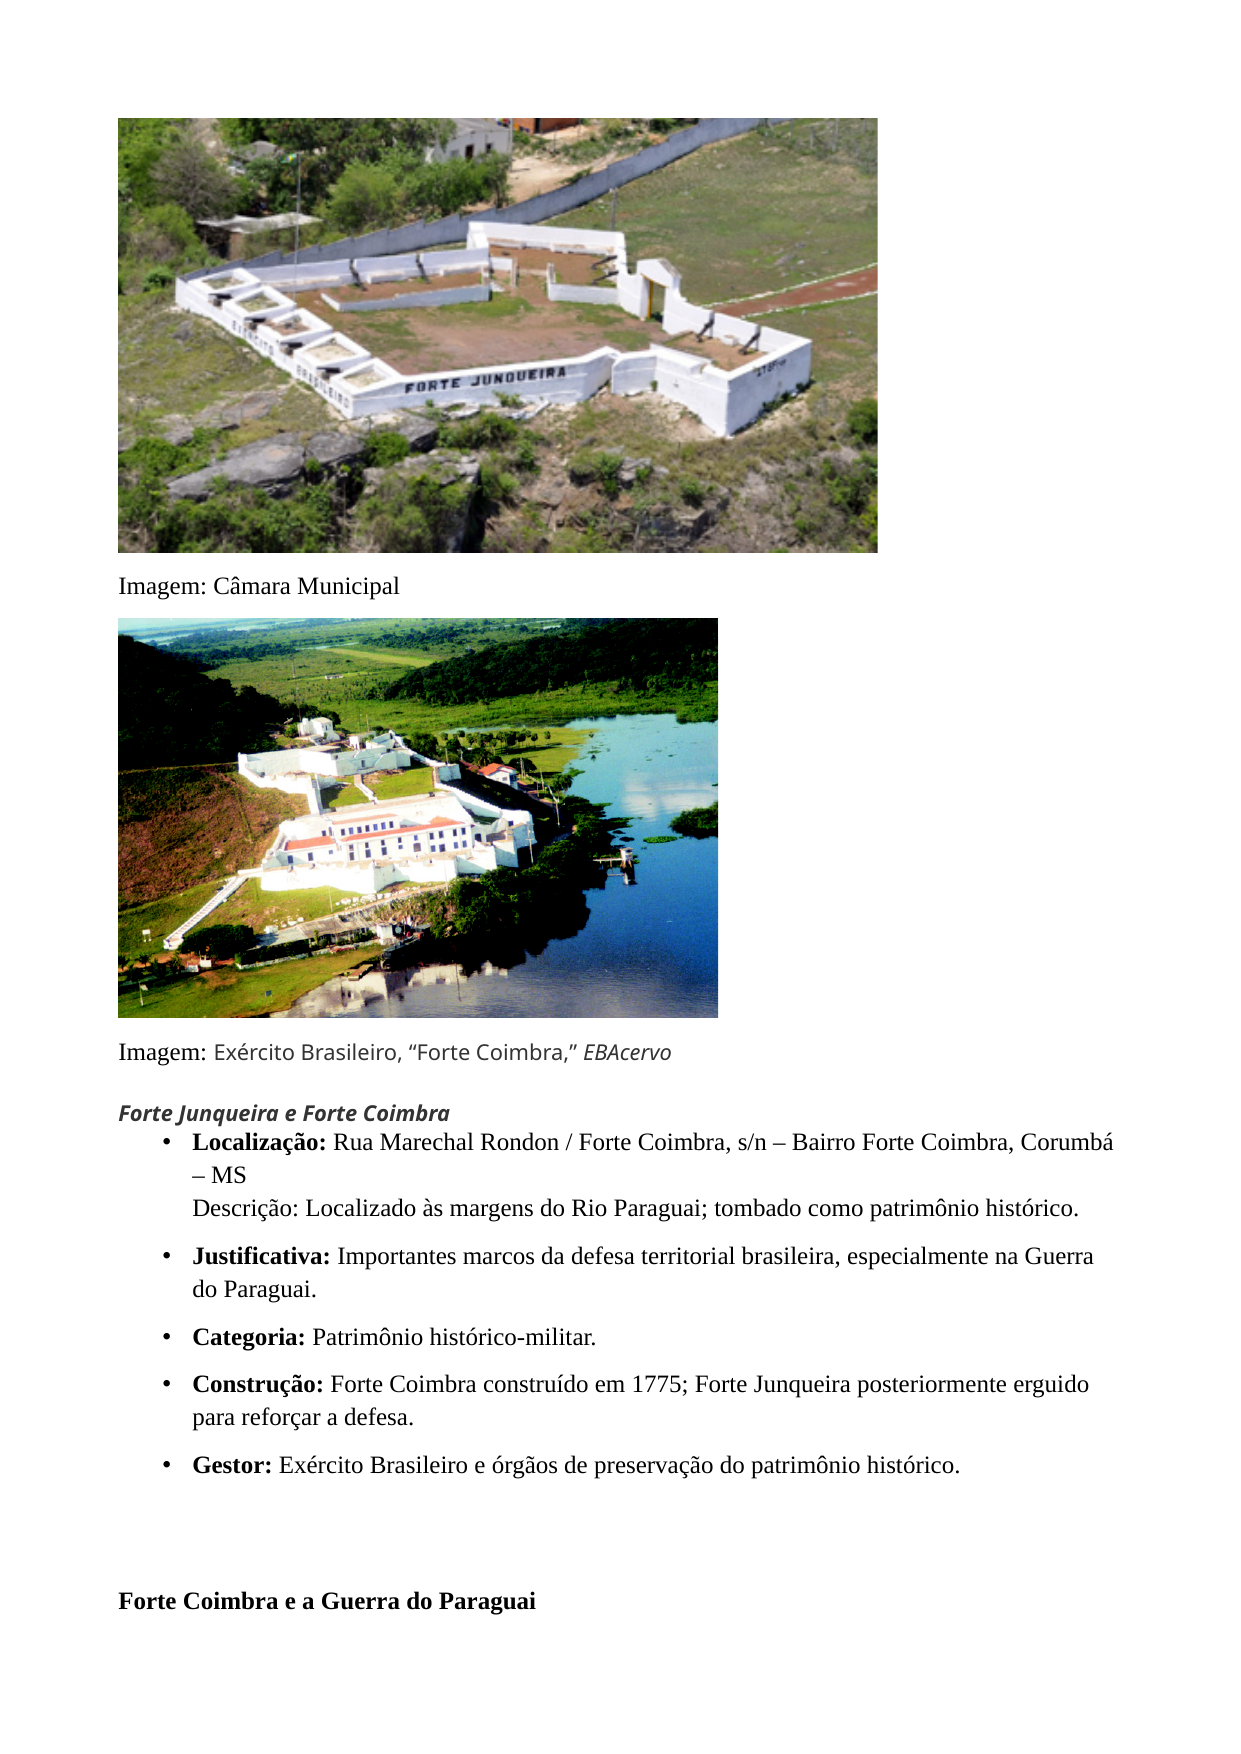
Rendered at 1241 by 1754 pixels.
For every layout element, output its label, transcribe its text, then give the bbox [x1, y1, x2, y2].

list Construção: Forte Coimbra construído em 1775; Forte Junqueira posteriormente erguido para reforçar a defesa. [162, 1369, 1122, 1431]
picture [118, 618, 719, 1018]
text Imagem: Exército Brasileiro, “Forte Coimbra,” EBAcervo [118, 1036, 1122, 1066]
text Forte Coimbra e a Guerra do Paraguai [118, 1586, 1122, 1615]
picture [118, 118, 878, 553]
list Gestor: Exército Brasileiro e órgãos de preservação do patrimônio histórico. [162, 1450, 1122, 1479]
subtitle Forte Junqueira e Forte Coimbra [118, 1098, 1122, 1127]
list Localização: Rua Marechal Rondon / Forte Coimbra, s/n – Bairro Forte Coimbra, Corumbá – MS Descrição: Localizado às margens do Rio Paraguai; tombado como patrimônio histórico. [162, 1127, 1122, 1222]
list Categoria: Patrimônio histórico-militar. [162, 1322, 1122, 1351]
text Imagem: Câmara Municipal [118, 571, 1122, 600]
list Justificativa: Importantes marcos da defesa territorial brasileira, especialmente na Guerra do Paraguai. [162, 1241, 1122, 1303]
